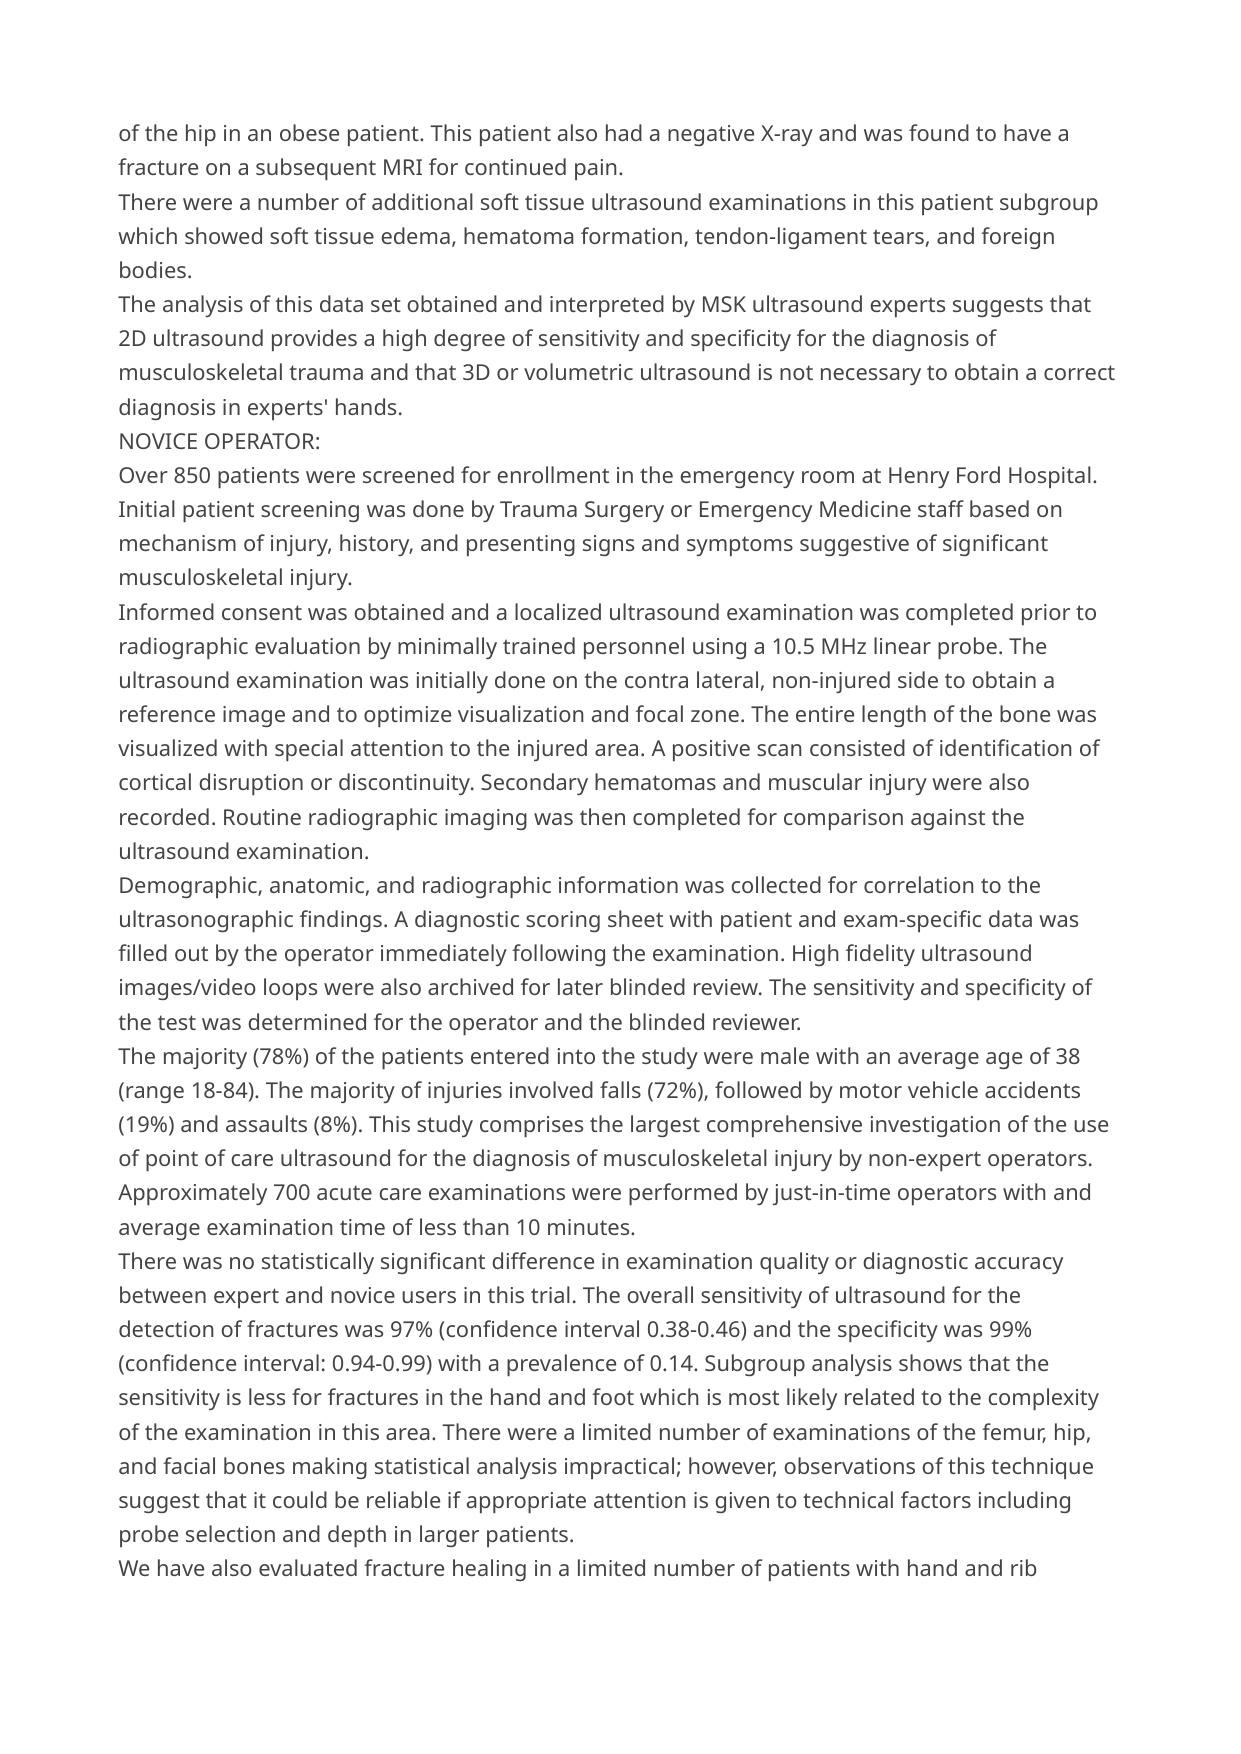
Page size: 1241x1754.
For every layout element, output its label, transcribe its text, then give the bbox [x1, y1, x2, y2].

text of the hip in an obese patient. This patient also had a negative X-ray and was found to have a fracture on a subsequent MRI for continued pain. There were a number of additional soft tissue ultrasound examinations in this patient subgroup which showed soft tissue edema, hematoma formation, tendon-ligament tears, and foreign bodies. The analysis of this data set obtained and interpreted by MSK ultrasound experts suggests that 2D ultrasound provides a high degree of sensitivity and specificity for the diagnosis of musculoskeletal trauma and that 3D or volumetric ultrasound is not necessary to obtain a correct diagnosis in experts' hands. NOVICE OPERATOR: Over 850 patients were screened for enrollment in the emergency room at Henry Ford Hospital. Initial patient screening was done by Trauma Surgery or Emergency Medicine staff based on mechanism of injury, history, and presenting signs and symptoms suggestive of significant musculoskeletal injury. Informed consent was obtained and a localized ultrasound examination was completed prior to radiographic evaluation by minimally trained personnel using a 10.5 MHz linear probe. The ultrasound examination was initially done on the contra lateral, non-injured side to obtain a reference image and to optimize visualization and focal zone. The entire length of the bone was visualized with special attention to the injured area. A positive scan consisted of identification of cortical disruption or discontinuity. Secondary hematomas and muscular injury were also recorded. Routine radiographic imaging was then completed for comparison against the ultrasound examination. Demographic, anatomic, and radiographic information was collected for correlation to the ultrasonographic findings. A diagnostic scoring sheet with patient and exam-specific data was filled out by the operator immediately following the examination. High fidelity ultrasound images/video loops were also archived for later blinded review. The sensitivity and specificity of the test was determined for the operator and the blinded reviewer. The majority (78%) of the patients entered into the study were male with an average age of 38 (range 18-84). The majority of injuries involved falls (72%), followed by motor vehicle accidents (19%) and assaults (8%). This study comprises the largest comprehensive investigation of the use of point of care ultrasound for the diagnosis of musculoskeletal injury by non-expert operators. Approximately 700 acute care examinations were performed by just-in-time operators with and average examination time of less than 10 minutes. There was no statistically significant difference in examination quality or diagnostic accuracy between expert and novice users in this trial. The overall sensitivity of ultrasound for the detection of fractures was 97% (confidence interval 0.38-0.46) and the specificity was 99% (confidence interval: 0.94-0.99) with a prevalence of 0.14. Subgroup analysis shows that the sensitivity is less for fractures in the hand and foot which is most likely related to the complexity of the examination in this area. There were a limited number of examinations of the femur, hip, and facial bones making statistical analysis impractical; however, observations of this technique suggest that it could be reliable if appropriate attention is given to technical factors including probe selection and depth in larger patients. We have also evaluated fracture healing in a limited number of patients with hand and rib [118, 118, 1122, 1583]
